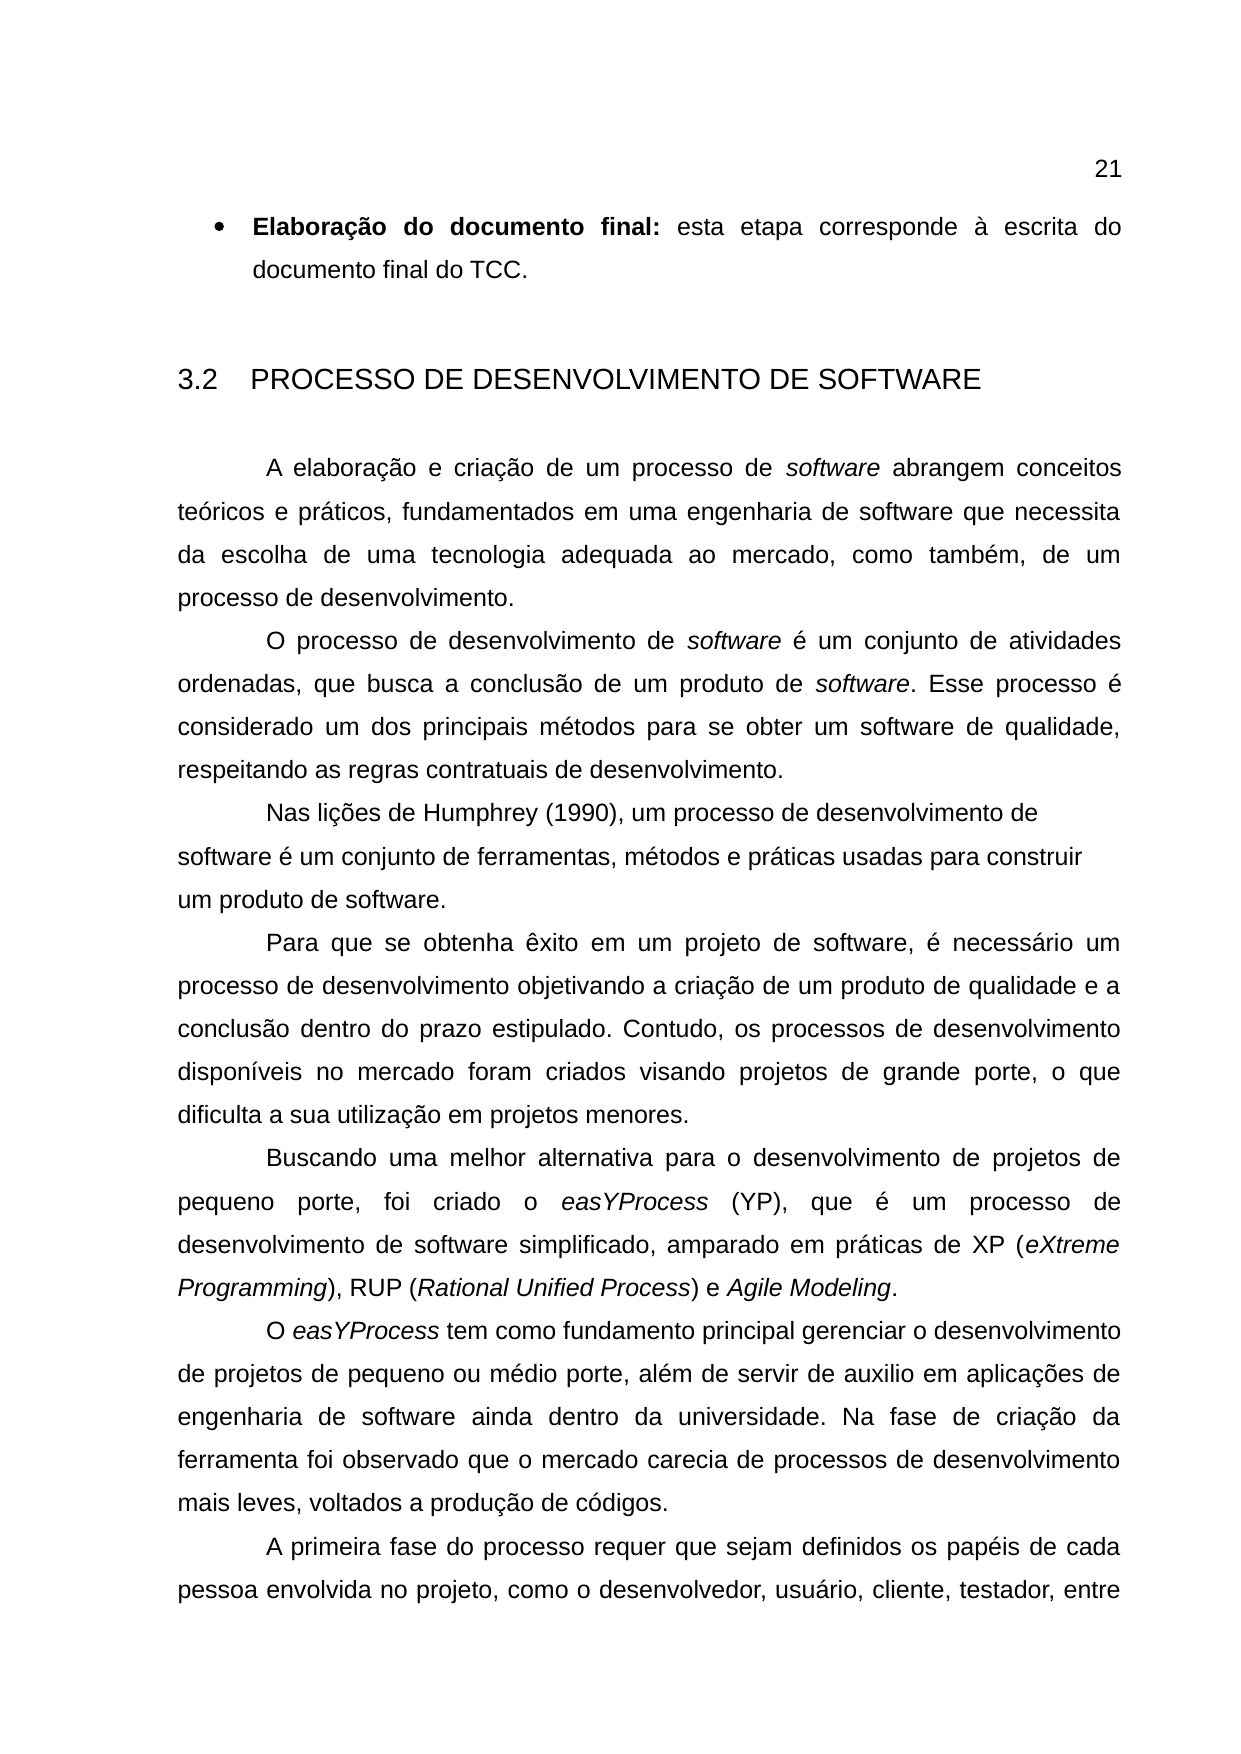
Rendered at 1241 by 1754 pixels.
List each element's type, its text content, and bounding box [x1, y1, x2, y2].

text O processo de desenvolvimento de software é um conjunto de atividades ordenadas, que busca a conclusão de um produto de software. Esse processo é considerado um dos principais métodos para se obter um software de qualidade, respeitando as regras contratuais de desenvolvimento. [177, 626, 1122, 784]
text Nas lições de Humphrey (1990), um processo de desenvolvimento de software é um conjunto de ferramentas, métodos e práticas usadas para construir um produto de software. [177, 798, 1122, 913]
subtitle PROCESSO DE DESENVOLVIMENTO DE SOFTWARE [177, 362, 1122, 396]
text Buscando uma melhor alternativa para o desenvolvimento de projetos de pequeno porte, foi criado o easYProcess (YP), que é um processo de desenvolvimento de software simplificado, amparado em práticas de XP (eXtreme Programming), RUP (Rational Unified Process) e Agile Modeling. [177, 1143, 1122, 1301]
list Elaboração do documento final: esta etapa corresponde à escrita do documento final do TCC. [215, 212, 1122, 284]
text A elaboração e criação de um processo de software abrangem conceitos teóricos e práticos, fundamentados em uma engenharia de software que necessita da escolha de uma tecnologia adequada ao mercado, como também, de um processo de desenvolvimento. [177, 453, 1122, 611]
text Para que se obtenha êxito em um projeto de software, é necessário um processo de desenvolvimento objetivando a criação de um produto de qualidade e a conclusão dentro do prazo estipulado. Contudo, os processos de desenvolvimento disponíveis no mercado foram criados visando projetos de grande porte, o que dificulta a sua utilização em projetos menores. [177, 928, 1122, 1129]
text O easYProcess tem como fundamento principal gerenciar o desenvolvimento de projetos de pequeno ou médio porte, além de servir de auxilio em aplicações de engenharia de software ainda dentro da universidade. Na fase de criação da ferramenta foi observado que o mercado carecia de processos de desenvolvimento mais leves, voltados a produção de códigos. [177, 1316, 1122, 1517]
text A primeira fase do processo requer que sejam definidos os papéis de cada pessoa envolvida no projeto, como o desenvolvedor, usuário, cliente, testador, entre [177, 1531, 1122, 1603]
